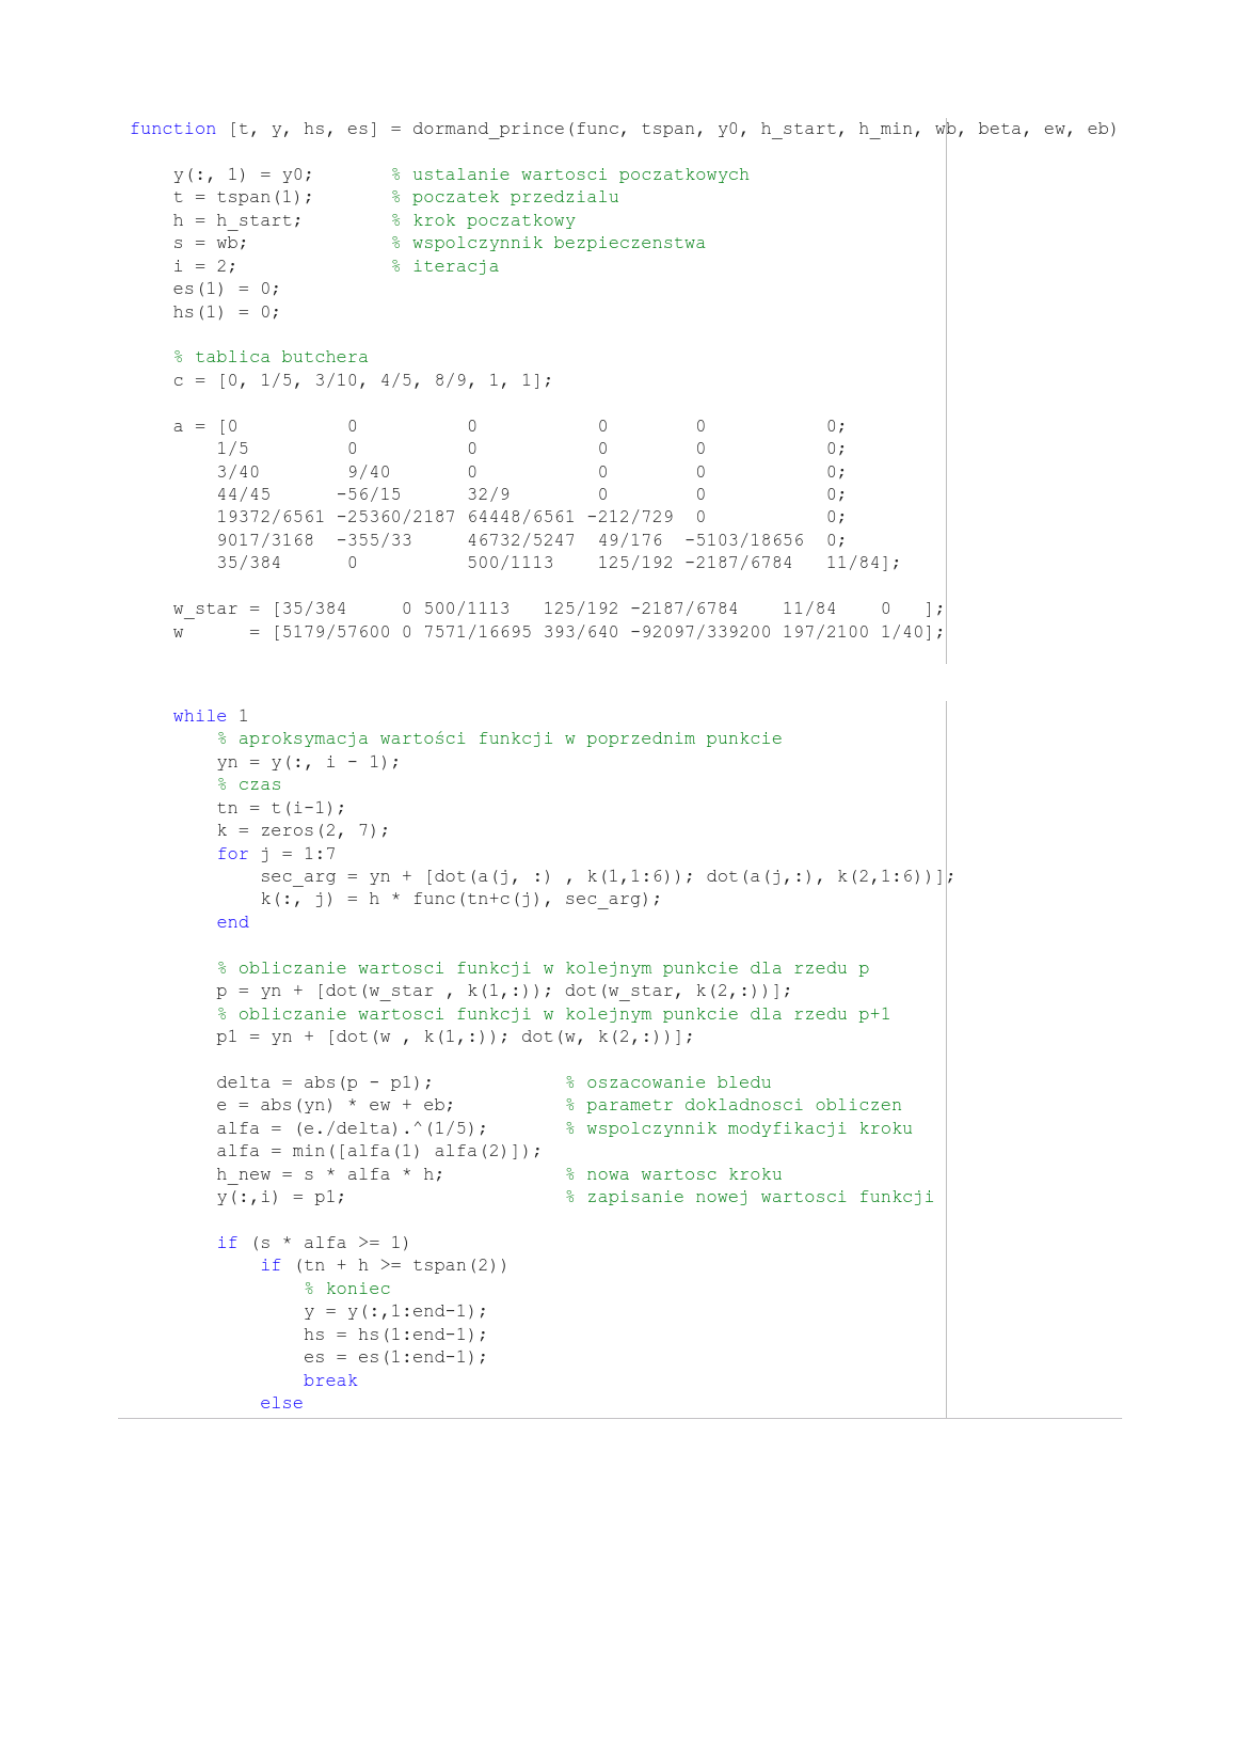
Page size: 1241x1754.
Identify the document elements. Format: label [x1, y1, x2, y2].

picture [118, 118, 1123, 664]
picture [118, 701, 1123, 1419]
